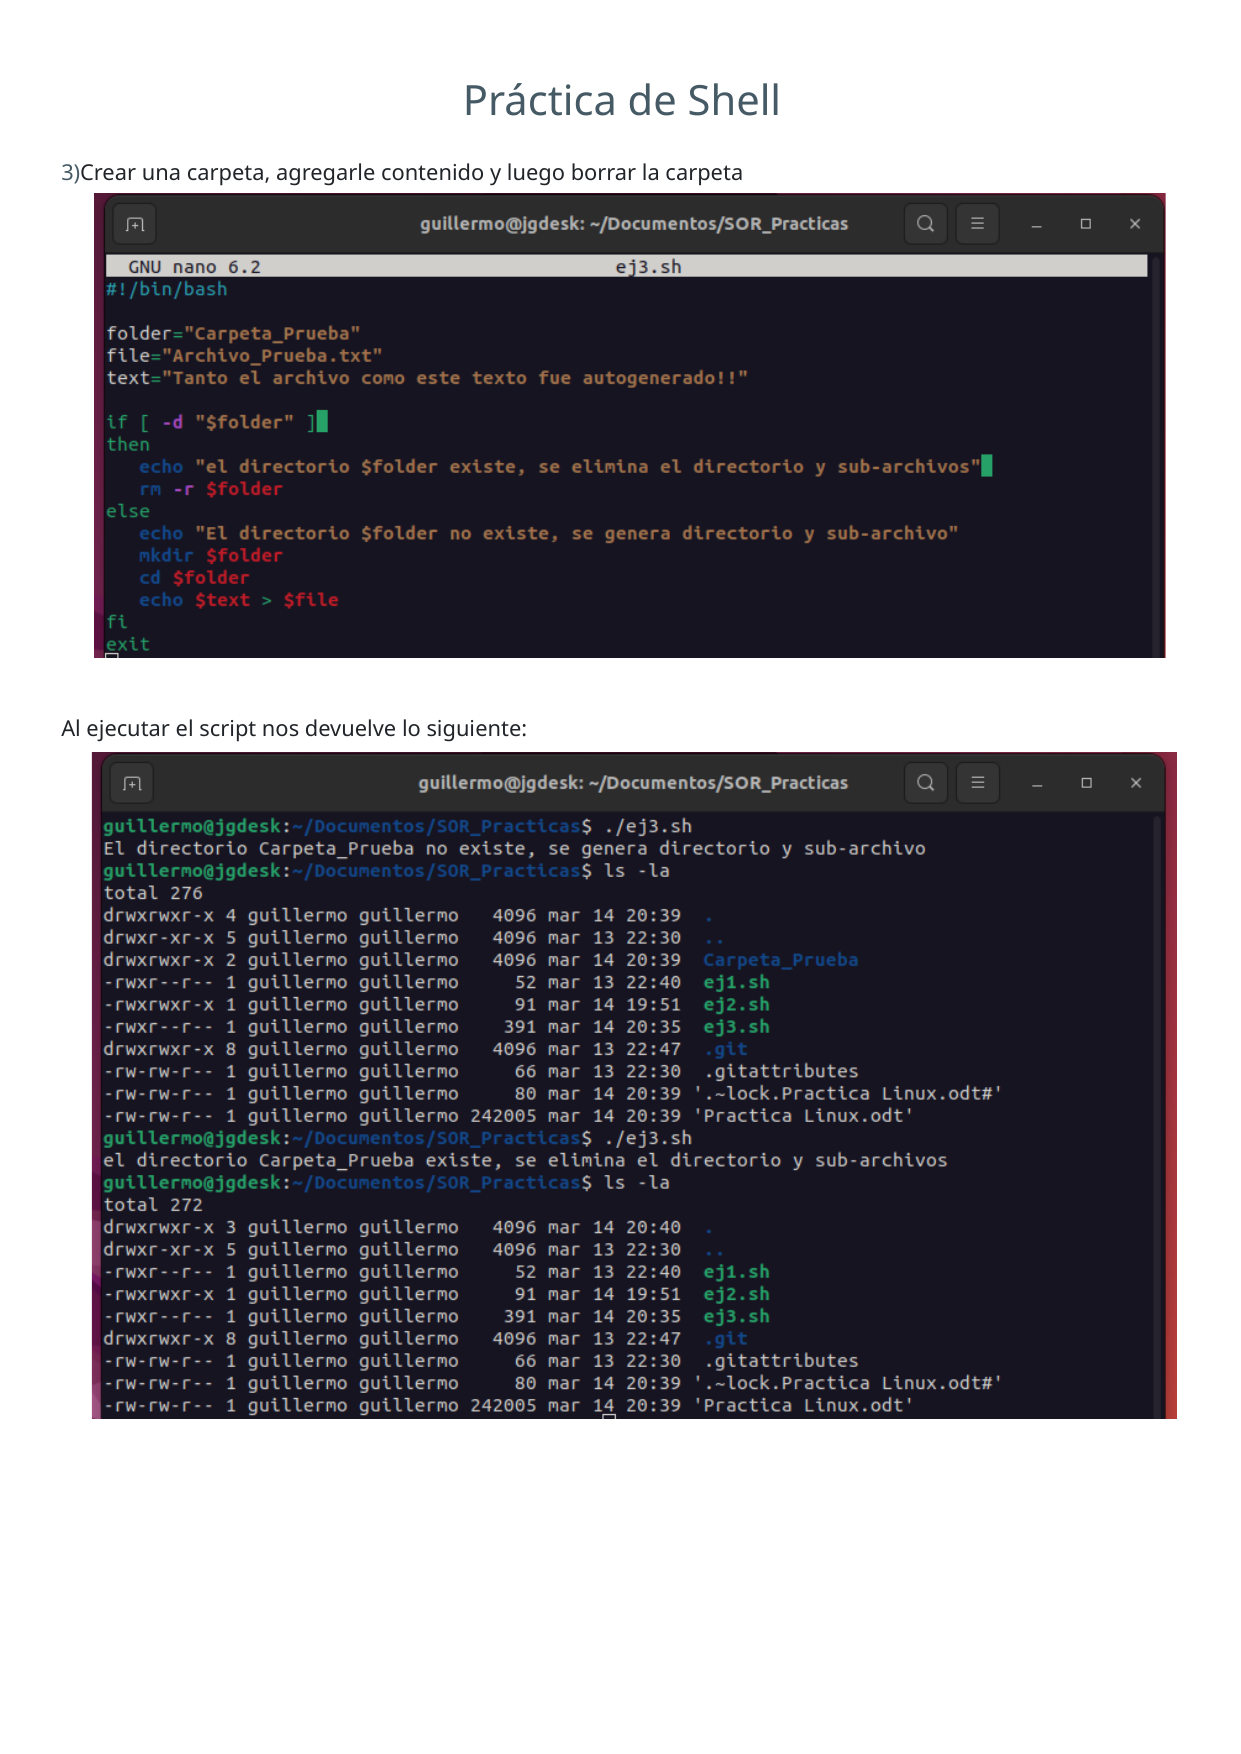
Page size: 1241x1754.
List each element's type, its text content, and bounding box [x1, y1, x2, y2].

picture [94, 193, 1166, 658]
subtitle 3)Crear una carpeta, agregarle contenido y luego borrar la carpeta [61, 157, 1183, 186]
picture [91, 752, 1177, 1419]
text Al ejecutar el script nos devuelve lo siguiente: [61, 713, 1183, 743]
